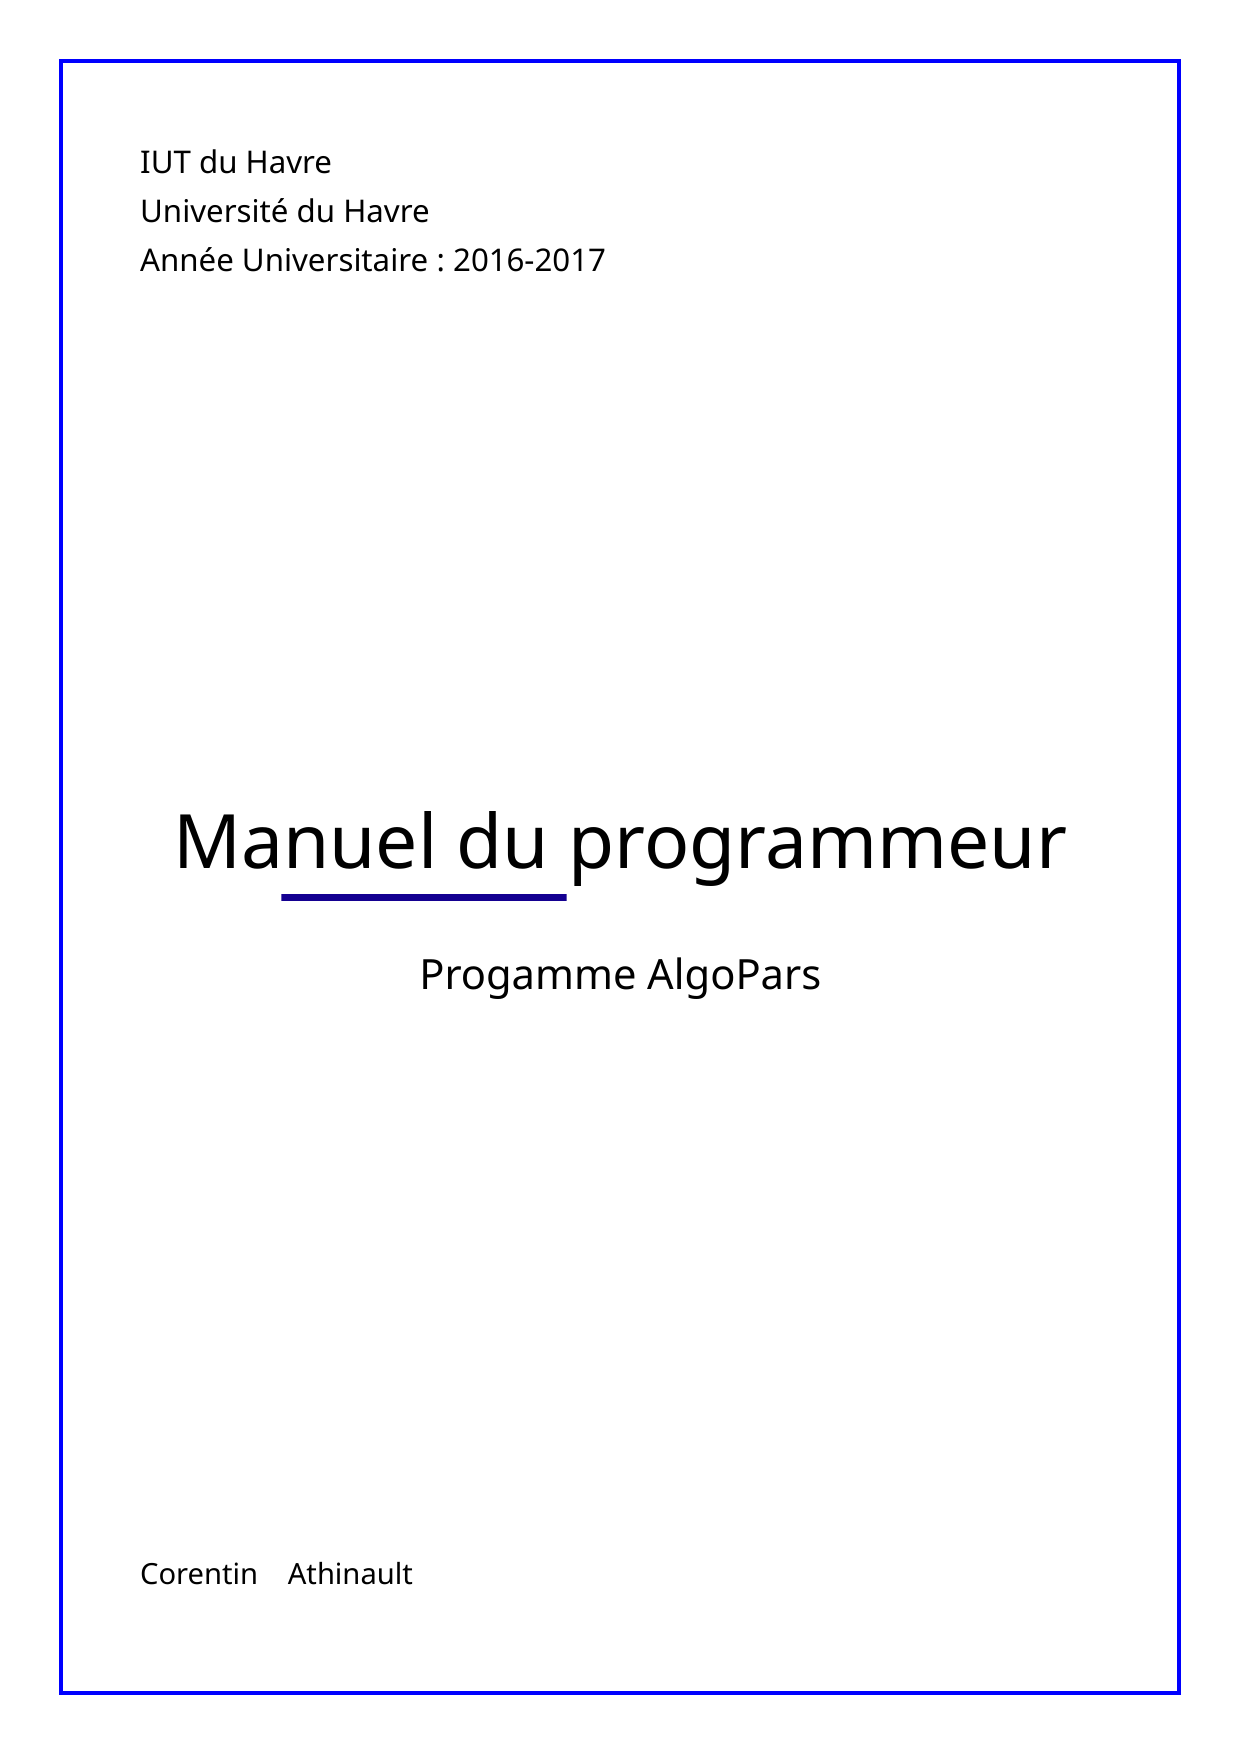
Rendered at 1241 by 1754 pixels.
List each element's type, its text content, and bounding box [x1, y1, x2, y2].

text Université du Havre [140, 189, 1100, 232]
text Année Universitaire : 2016-2017 [140, 238, 1100, 281]
subtitle Progamme AlgoPars [140, 945, 1100, 1002]
text Corentin Athinault [140, 1553, 1100, 1593]
picture [281, 894, 567, 901]
text IUT du Havre [140, 140, 1100, 183]
title Manuel du programmeur [140, 788, 1100, 890]
